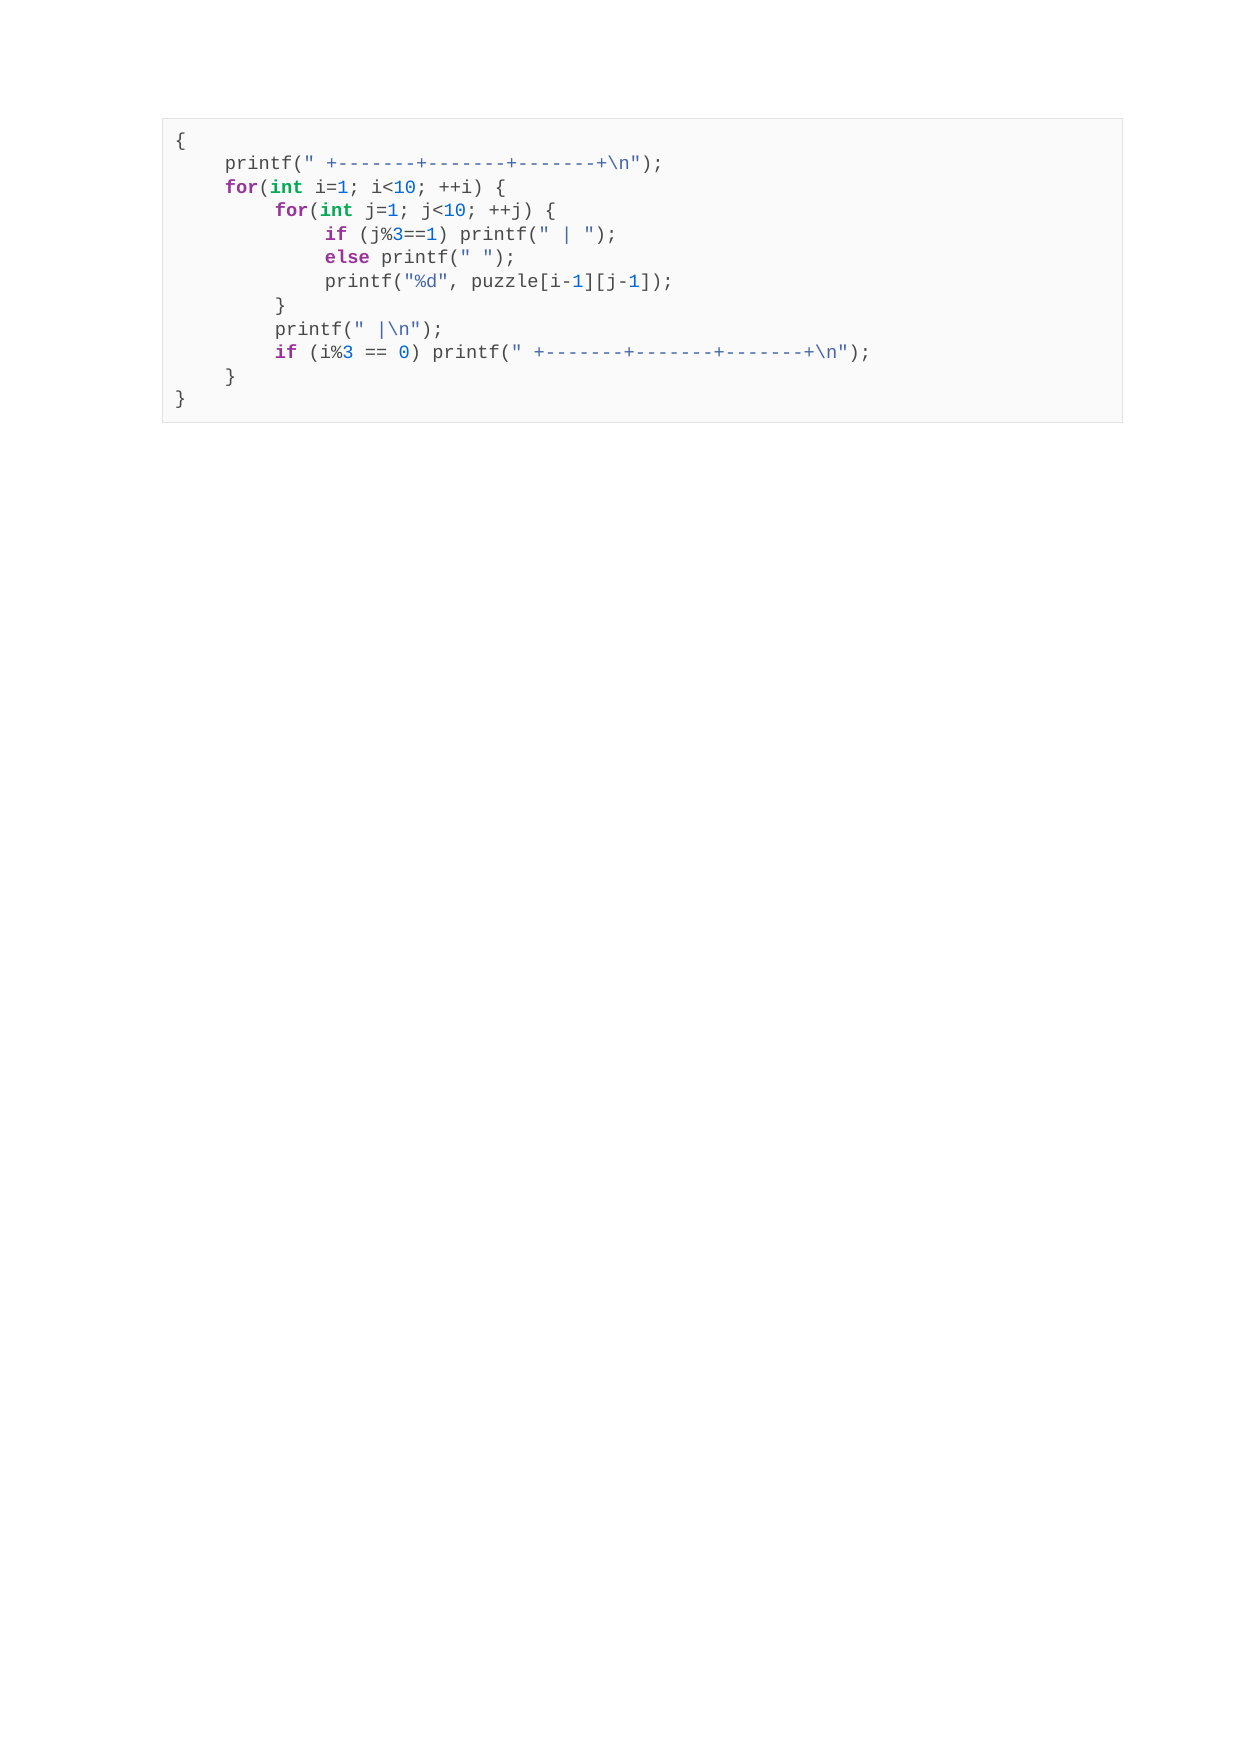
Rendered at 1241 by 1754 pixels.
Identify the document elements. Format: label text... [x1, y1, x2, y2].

text else printf(" "); [163, 234, 1122, 258]
text printf(" +-------+-------+-------+\n"); [163, 139, 1122, 163]
text if (i%3 == 0) printf(" +-------+-------+-------+\n"); [163, 328, 1122, 352]
text for(int j=1; j<10; ++j) { [163, 187, 1122, 210]
text } [163, 376, 1122, 422]
text printf(" |\n"); [163, 305, 1122, 328]
text } [163, 281, 1122, 305]
text if (j%3==1) printf(" | "); [163, 210, 1122, 234]
text { [163, 119, 1122, 139]
text printf("%d", puzzle[i-1][j-1]); [163, 258, 1122, 281]
text } [163, 352, 1122, 376]
text for(int i=1; i<10; ++i) { [163, 163, 1122, 187]
